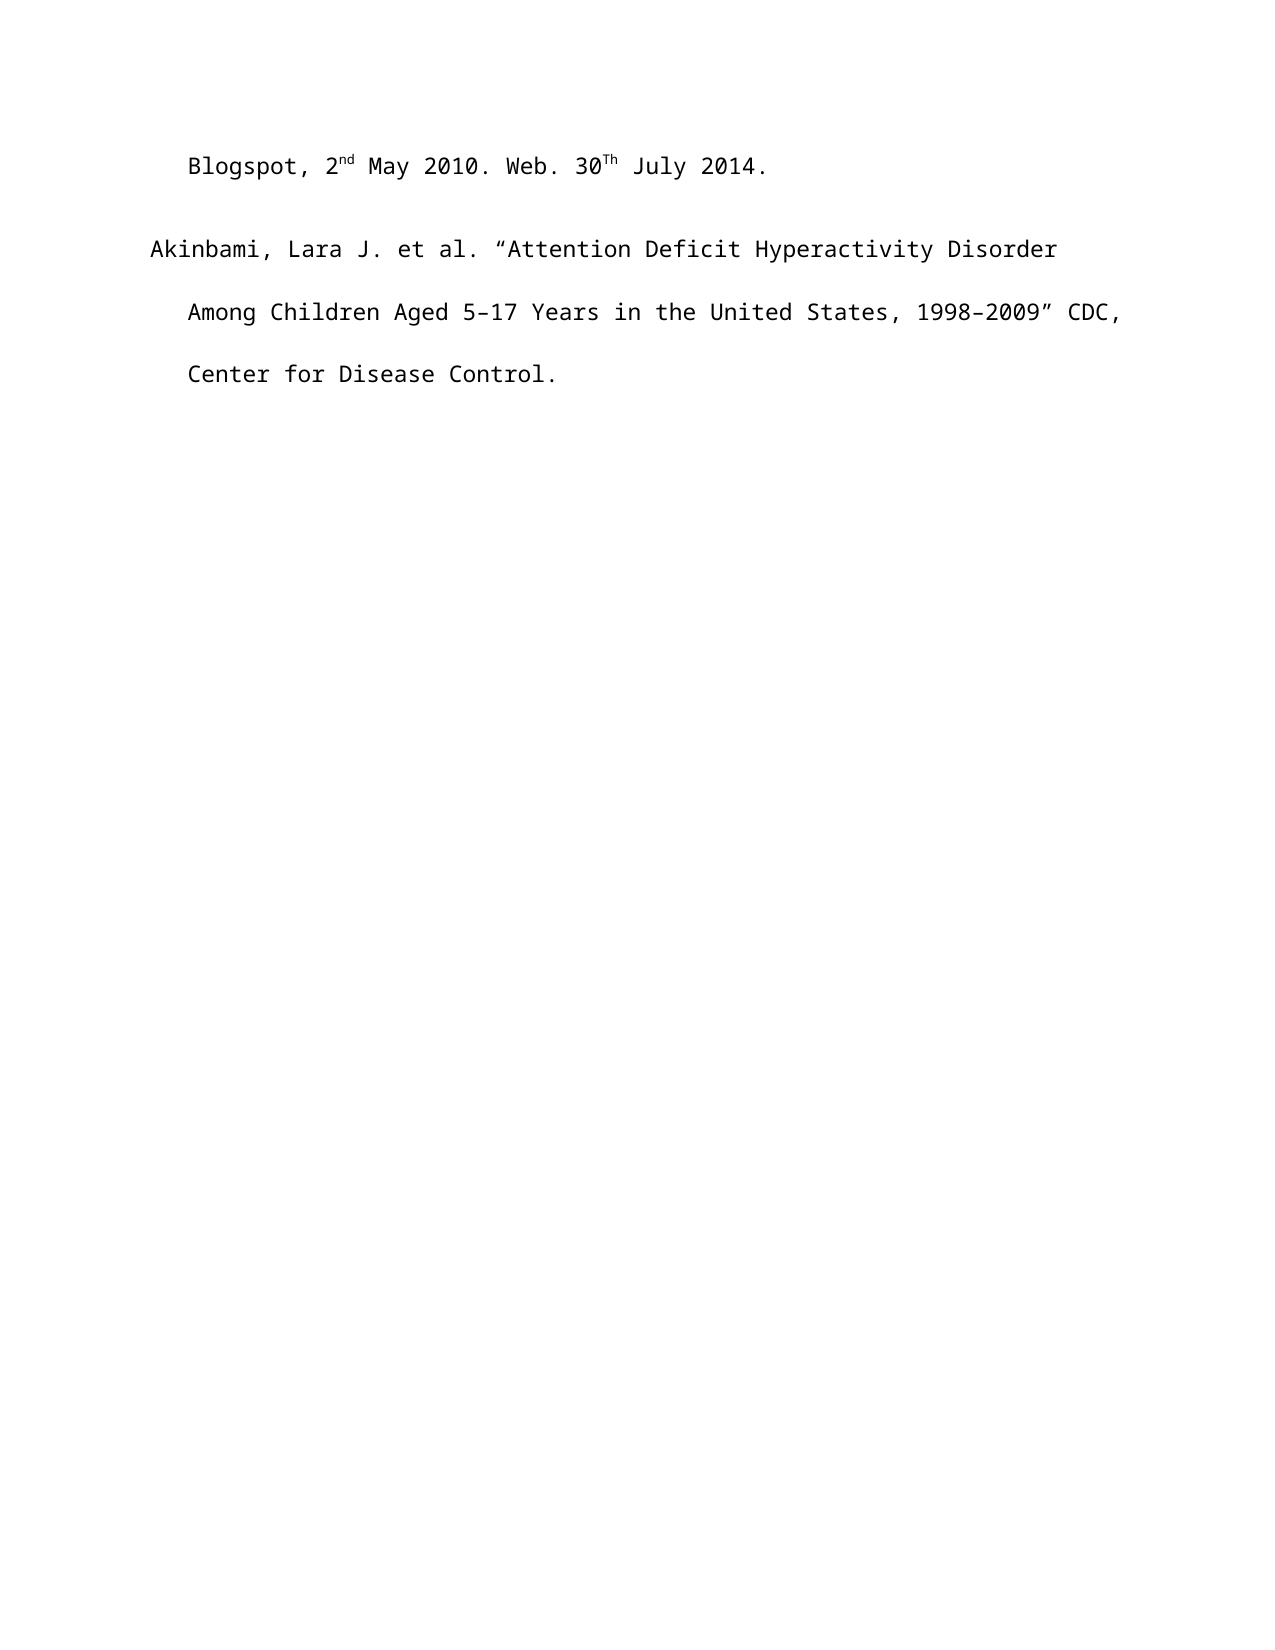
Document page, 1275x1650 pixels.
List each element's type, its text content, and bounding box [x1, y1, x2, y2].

subtitle Akinbami, Lara J. et al. “Attention Deficit Hyperactivity Disorder Among Children Aged 5–17 Years in the United States, 1998–2009” CDC, Center for Disease Control. [150, 233, 1125, 389]
text Blogspot, 2nd May 2010. Web. 30Th July 2014. [150, 150, 1125, 181]
